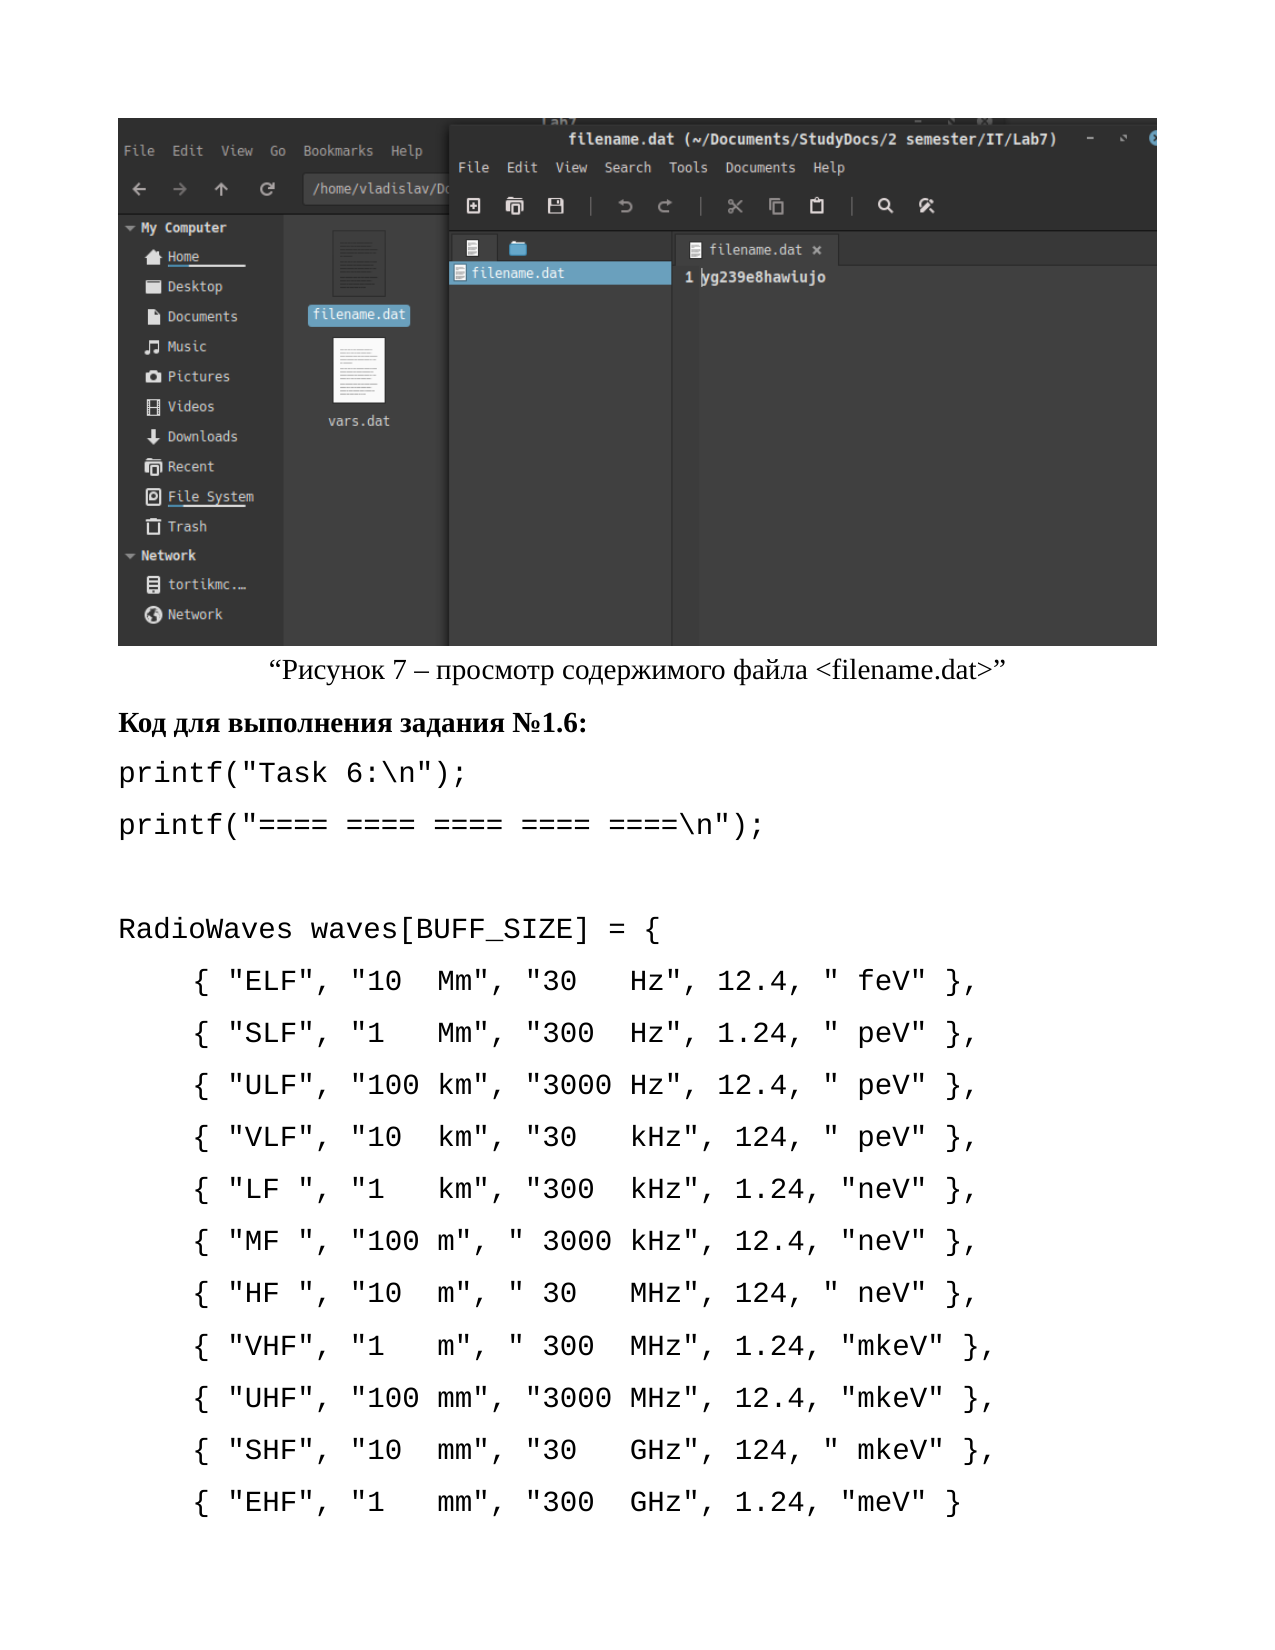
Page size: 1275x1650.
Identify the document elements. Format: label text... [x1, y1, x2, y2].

text { "UHF", "100 mm", "3000 MHz", 12.4, "mkeV" }, [118, 1383, 1157, 1416]
text { "ULF", "100 km", "3000 Hz", 12.4, " peV" }, [118, 1070, 1157, 1103]
text { "EHF", "1 mm", "300 GHz", 1.24, "meV" } [118, 1487, 1157, 1520]
text RadioWaves waves[BUFF_SIZE] = { [118, 914, 1157, 947]
text { "SLF", "1 Mm", "300 Hz", 1.24, " peV" }, [118, 1018, 1157, 1051]
text printf("==== ==== ==== ==== ====\n"); [118, 810, 1157, 843]
text “Рисунок 7 – просмотр содержимого файла <filename.dat>” [118, 646, 1157, 686]
picture [118, 118, 1157, 646]
text { "VLF", "10 km", "30 kHz", 124, " peV" }, [118, 1122, 1157, 1155]
text { "LF ", "1 km", "300 kHz", 1.24, "neV" }, [118, 1174, 1157, 1207]
text Код для выполнения задания №1.6: [118, 705, 1157, 739]
text { "VHF", "1 m", " 300 MHz", 1.24, "mkeV" }, [118, 1331, 1157, 1364]
text { "ELF", "10 Mm", "30 Hz", 12.4, " feV" }, [118, 966, 1157, 999]
text { "MF ", "100 m", " 3000 kHz", 12.4, "neV" }, [118, 1227, 1157, 1259]
text { "HF ", "10 m", " 30 MHz", 124, " neV" }, [118, 1279, 1157, 1312]
text { "SHF", "10 mm", "30 GHz", 124, " mkeV" }, [118, 1435, 1157, 1468]
text printf("Task 6:\n"); [118, 758, 1157, 791]
